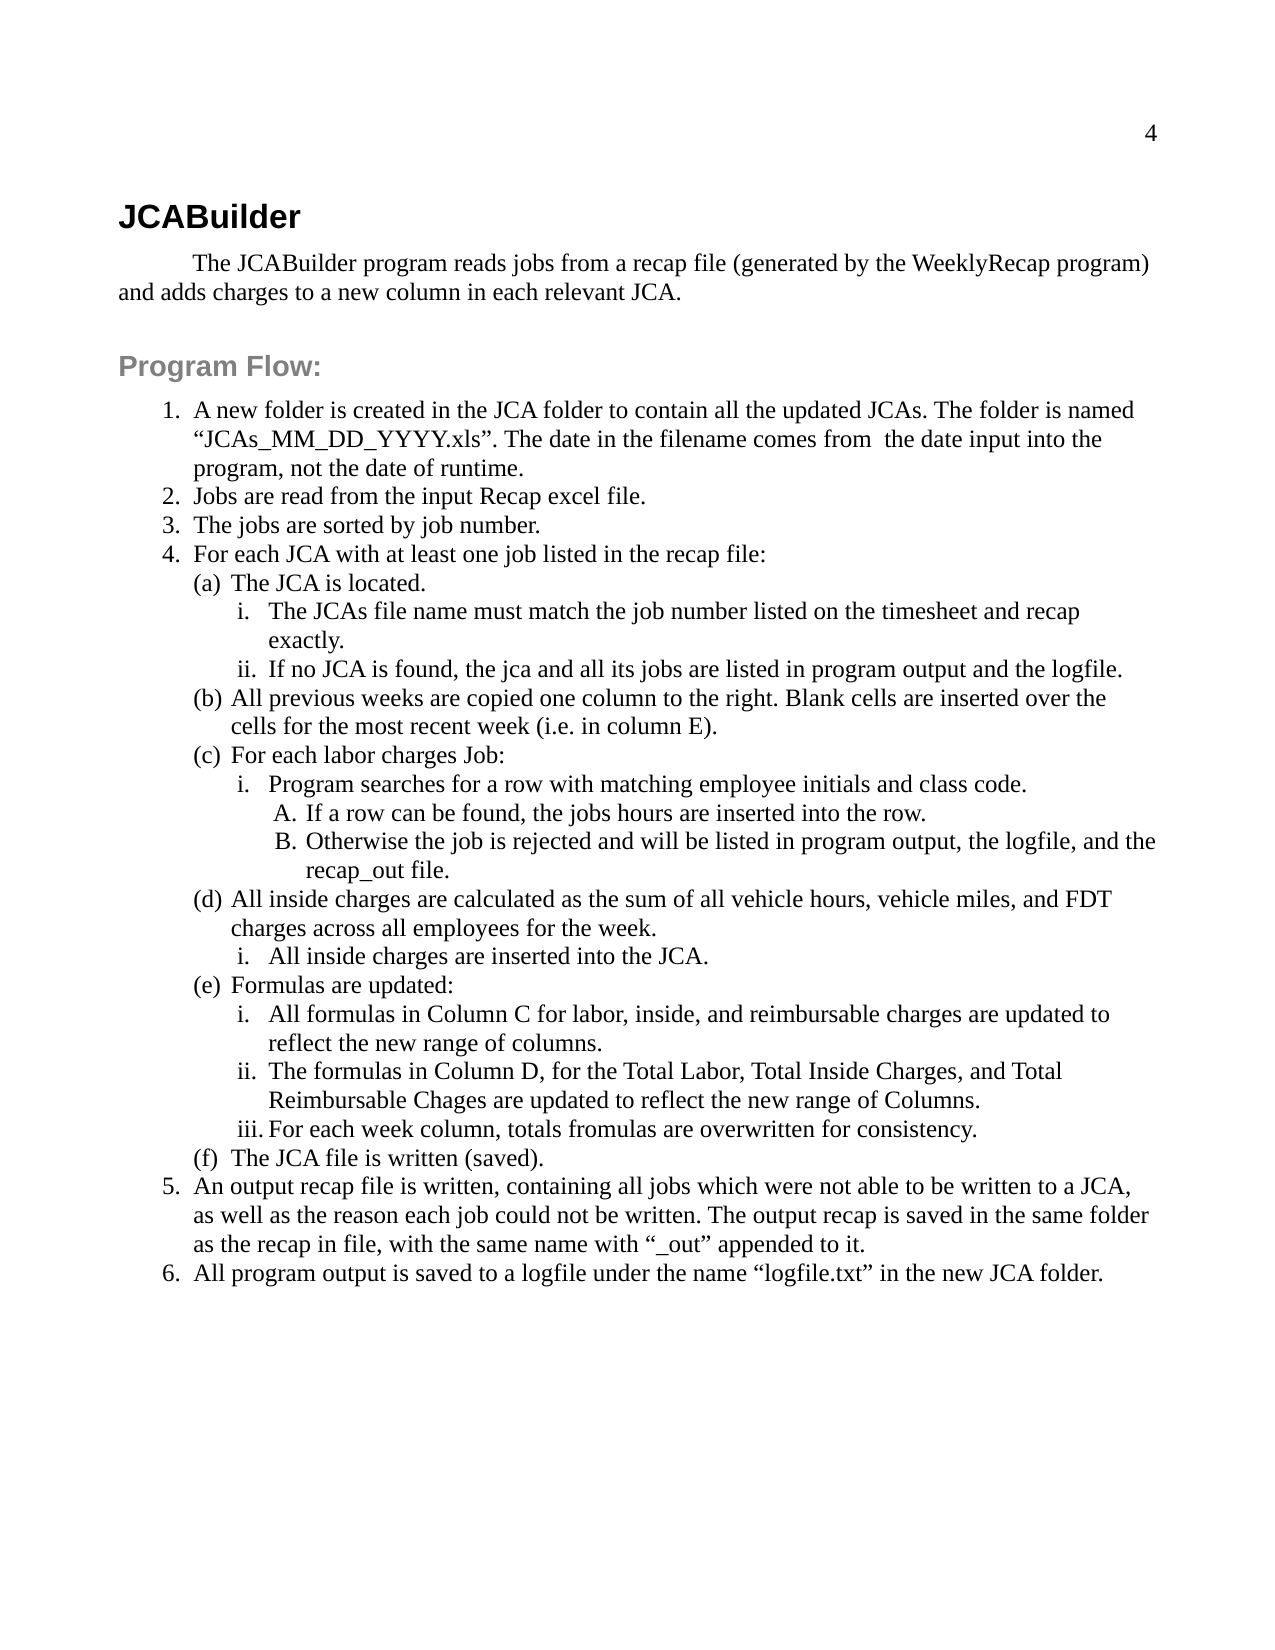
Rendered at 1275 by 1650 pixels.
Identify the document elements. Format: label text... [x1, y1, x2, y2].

list The JCA is located. [193, 568, 1157, 596]
list For each labor charges Job: [193, 740, 1157, 769]
list Formulas are updated: [193, 970, 1157, 999]
text The JCABuilder program reads jobs from a recap file (generated by the WeeklyRecap program) and adds charges to a new column in each relevant JCA. [118, 248, 1157, 306]
list If no JCA is found, the jca and all its jobs are listed in program output and the logfile. [231, 654, 1157, 683]
list The JCAs file name must match the job number listed on the timesheet and recap exactly. [231, 596, 1157, 654]
list For each JCA with at least one job listed in the recap file: [156, 539, 1157, 568]
subtitle Program Flow: [118, 349, 1157, 383]
list All formulas in Column C for labor, inside, and reimbursable charges are updated to reflect the new range of columns. [231, 999, 1157, 1056]
list The JCA file is written (saved). [193, 1143, 1157, 1171]
list A new folder is created in the JCA folder to contain all the updated JCAs. The folder is named “JCAs_MM_DD_YYYY.xls”. The date in the filename comes from the date input into the program, not the date of runtime. [156, 395, 1157, 481]
list Otherwise the job is rejected and will be listed in program output, the logfile, and the recap_out file. [268, 826, 1157, 884]
list The jobs are sorted by job number. [156, 510, 1157, 539]
list All inside charges are inserted into the JCA. [231, 941, 1157, 970]
list If a row can be found, the jobs hours are inserted into the row. [268, 798, 1157, 826]
list Program searches for a row with matching employee initials and class code. [231, 769, 1157, 798]
list All inside charges are calculated as the sum of all vehicle hours, vehicle miles, and FDT charges across all employees for the week. [193, 884, 1157, 941]
list Jobs are read from the input Recap excel file. [156, 481, 1157, 510]
list An output recap file is written, containing all jobs which were not able to be written to a JCA, as well as the reason each job could not be written. The output recap is saved in the same folder as the recap in file, with the same name with “_out” appended to it. [156, 1171, 1157, 1258]
list The formulas in Column D, for the Total Labor, Total Inside Charges, and Total Reimbursable Chages are updated to reflect the new range of Columns. [231, 1056, 1157, 1114]
subtitle JCABuilder [118, 197, 1157, 236]
list For each week column, totals fromulas are overwritten for consistency. [231, 1114, 1157, 1143]
list All program output is saved to a logfile under the name “logfile.txt” in the new JCA folder. [156, 1258, 1157, 1286]
list All previous weeks are copied one column to the right. Blank cells are inserted over the cells for the most recent week (i.e. in column E). [193, 683, 1157, 740]
